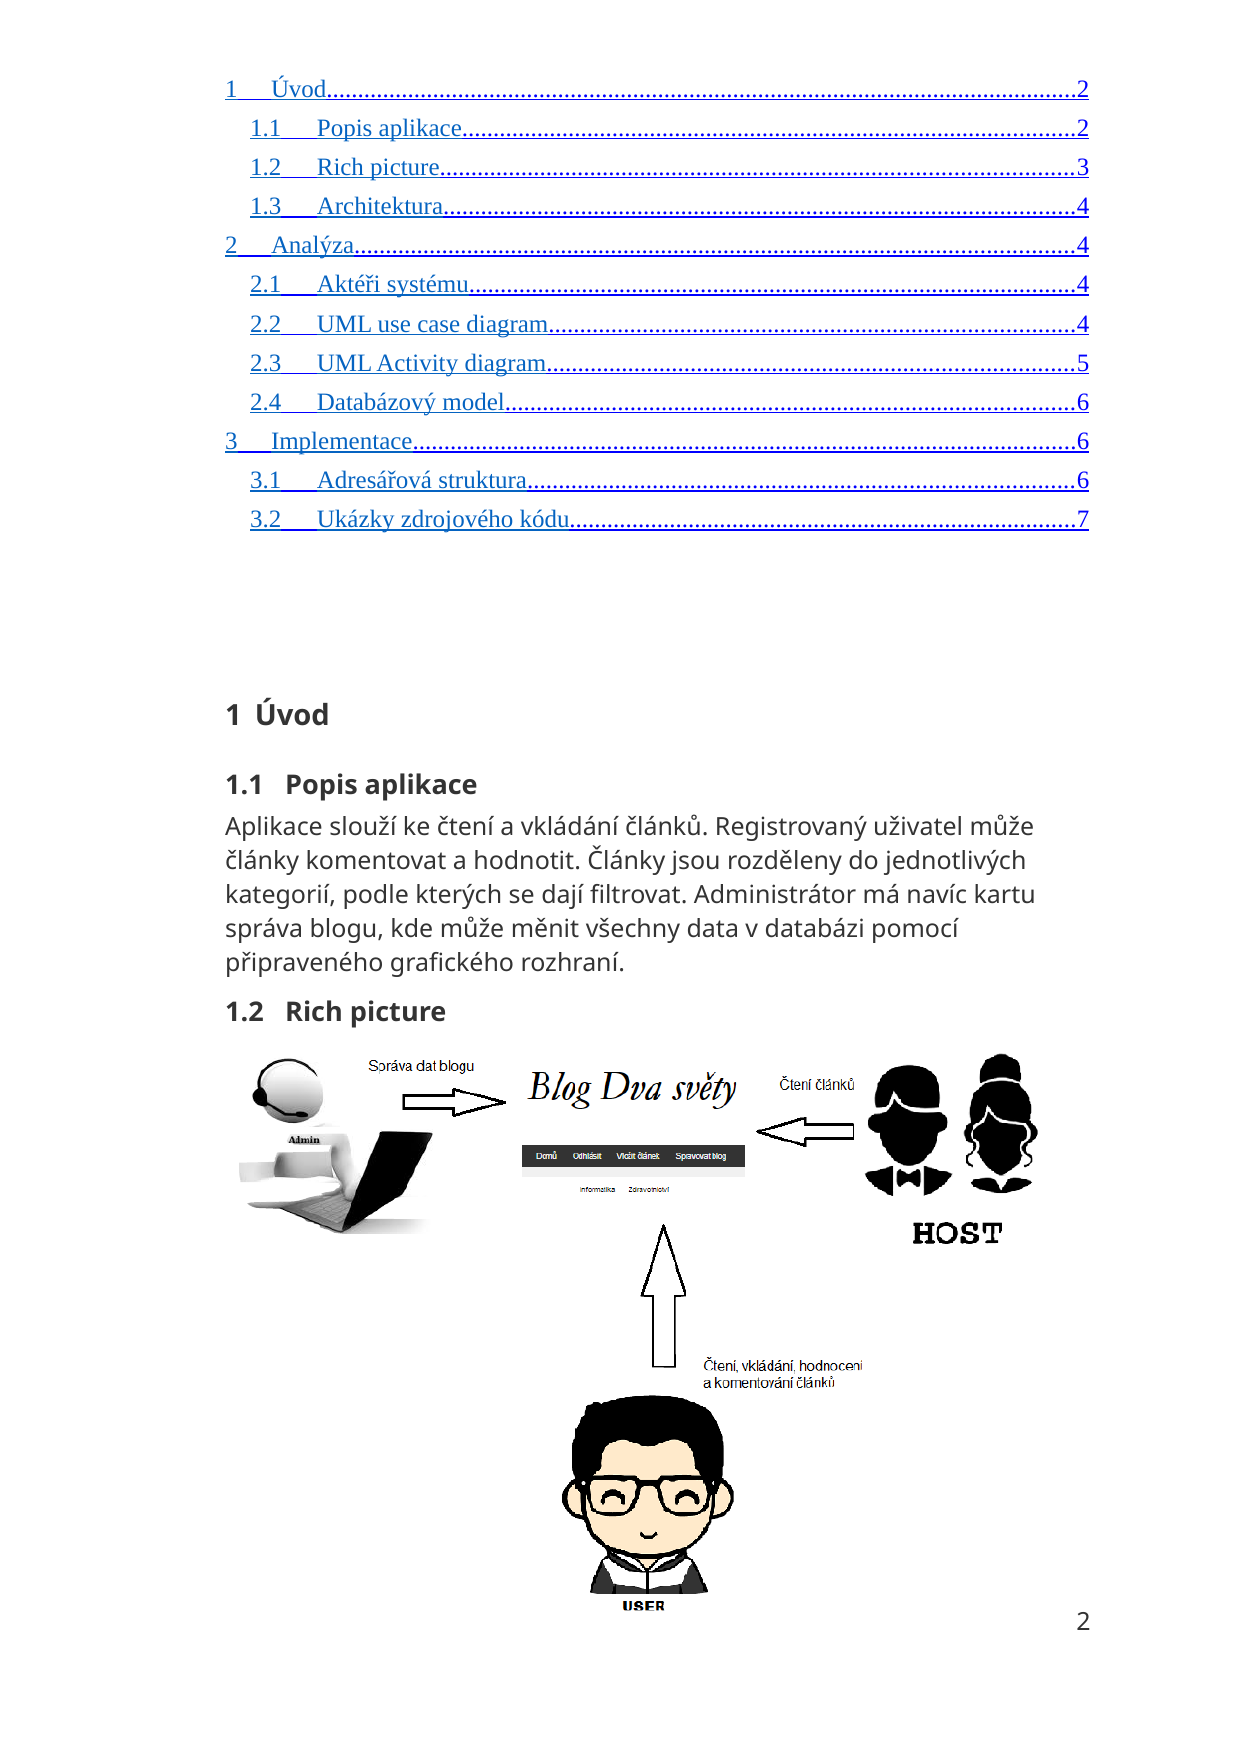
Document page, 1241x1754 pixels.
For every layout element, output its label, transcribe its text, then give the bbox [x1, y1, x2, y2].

text 2.2 UML use case diagram 4 [250, 309, 1090, 337]
text 2.4 Databázový model 6 [250, 387, 1090, 416]
text 2.1 Aktéři systému 4 [250, 269, 1090, 298]
text 3.1 Adresářová struktura 6 [250, 465, 1090, 494]
text Aplikace slouží ke čtení a vkládání článků. Registrovaný uživatel může články komentovat a hodnotit. Články jsou rozděleny do jednotlivých kategorií, podle kterých se dají filtrovat. Administrátor má navíc kartu správa blogu, kde může měnit všechny data v databázi pomocí připraveného grafického rozhraní. [225, 809, 1090, 979]
subtitle Úvod [225, 694, 1090, 734]
text 1 Úvod 2 [225, 74, 1090, 102]
text 2.3 UML Activity diagram 5 [250, 348, 1090, 377]
text 1.2 Rich picture 3 [250, 152, 1090, 181]
text 1.1 Popis aplikace 2 [250, 113, 1090, 142]
text 1.3 Architektura 4 [250, 191, 1090, 220]
subtitle Popis aplikace [225, 765, 1090, 802]
text 3 Implementace 6 [225, 426, 1090, 455]
text 2 Analýza 4 [225, 230, 1090, 259]
subtitle Rich picture [225, 992, 1090, 1029]
text 3.2 Ukázky zdrojového kódu 7 [250, 504, 1090, 533]
